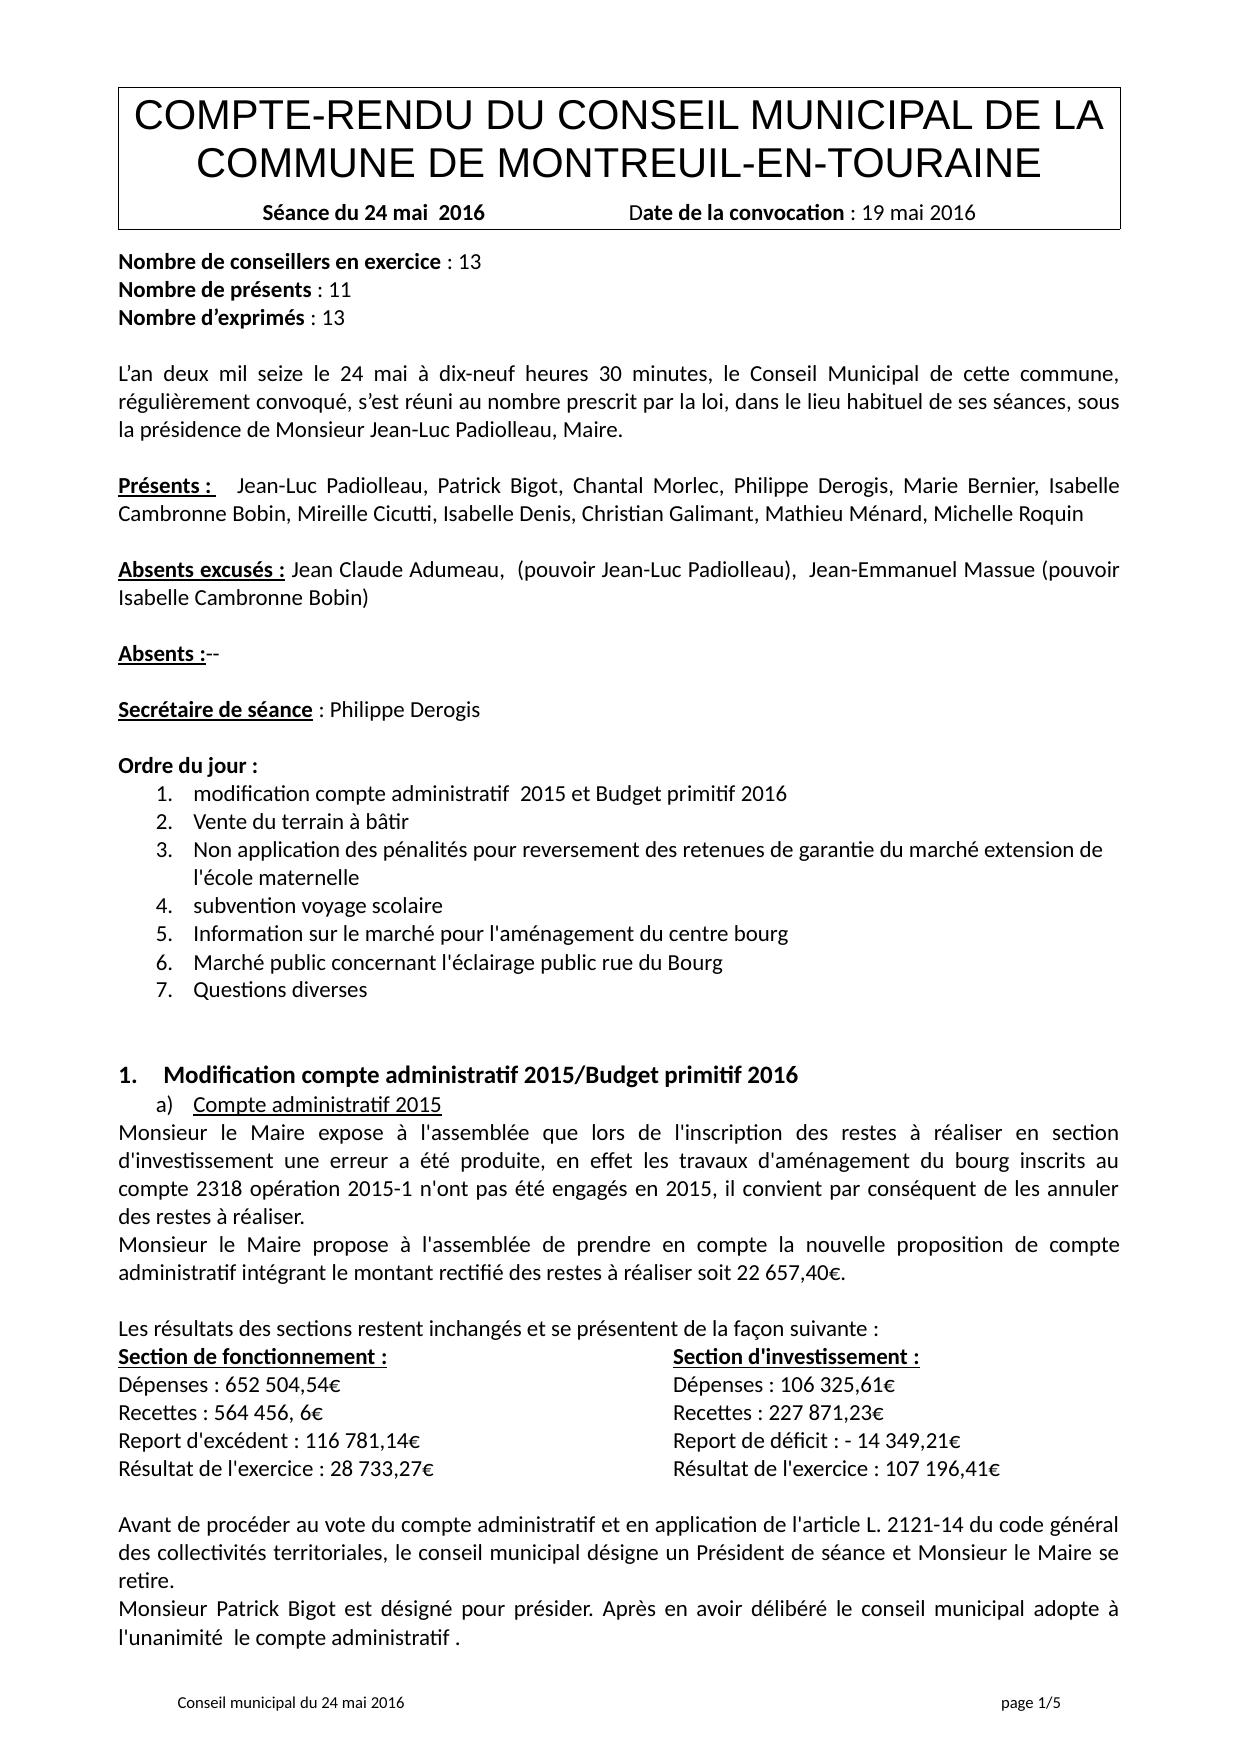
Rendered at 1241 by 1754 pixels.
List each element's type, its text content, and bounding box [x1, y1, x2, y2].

text Monsieur le Maire expose à l'assemblée que lors de l'inscription des restes à réaliser en section d'investissement une erreur a été produite, en effet les travaux d'aménagement du bourg inscrits au compte 2318 opération 2015-1 n'ont pas été engagés en 2015, il convient par conséquent de les annuler des restes à réaliser. [118, 1118, 1120, 1230]
text Dépenses : 652 504,54€ Dépenses : 106 325,61€ [118, 1370, 1120, 1398]
subtitle COMPTE-RENDU DU CONSEIL MUNICIPAL DE LA COMMUNE DE MONTREUIL-EN-TOURAINE [119, 88, 1120, 186]
list Vente du terrain à bâtir [156, 807, 1120, 836]
list Marché public concernant l'éclairage public rue du Bourg [156, 948, 1120, 976]
list subvention voyage scolaire [156, 892, 1120, 919]
text Monsieur Patrick Bigot est désigné pour présider. Après en avoir délibéré le conseil municipal adopte à l'unanimité le compte administratif . [118, 1594, 1120, 1651]
text Nombre d’exprimés : 13 [118, 303, 1120, 331]
text Recettes : 564 456, 6€ Recettes : 227 871,23€ [118, 1398, 1120, 1426]
text Absents :-- [118, 639, 1120, 667]
text Nombre de conseillers en exercice : 13 [118, 247, 1120, 275]
list Questions diverses [156, 976, 1120, 1004]
list Information sur le marché pour l'aménagement du centre bourg [156, 919, 1120, 948]
text Avant de procéder au vote du compte administratif et en application de l'article L. 2121-14 du code général des collectivités territoriales, le conseil municipal désigne un Président de séance et Monsieur le Maire se retire. [118, 1511, 1120, 1594]
list modification compte administratif 2015 et Budget primitif 2016 [156, 779, 1120, 807]
subtitle Modification compte administratif 2015/Budget primitif 2016 [118, 1060, 1120, 1090]
text Présents : Jean-Luc Padiolleau, Patrick Bigot, Chantal Morlec, Philippe Derogis, Marie Bernier, Isabelle Cambronne Bobin, Mireille Cicutti, Isabelle Denis, Christian Galimant, Mathieu Ménard, Michelle Roquin [118, 471, 1120, 527]
text Les résultats des sections restent inchangés et se présentent de la façon suivante : [118, 1314, 1120, 1342]
text Séance du 24 mai 2016 Date de la convocation : 19 mai 2016 [119, 195, 1120, 229]
text Nombre de présents : 11 [118, 275, 1120, 303]
text Monsieur le Maire propose à l'assemblée de prendre en compte la nouvelle proposition de compte administratif intégrant le montant rectifié des restes à réaliser soit 22 657,40€. [118, 1230, 1120, 1286]
text Résultat de l'exercice : 28 733,27€ Résultat de l'exercice : 107 196,41€ [118, 1454, 1120, 1482]
text Ordre du jour : [118, 751, 1120, 779]
text Section de fonctionnement : Section d'investissement : [118, 1342, 1120, 1370]
list Compte administratif 2015 [156, 1090, 1120, 1118]
text L’an deux mil seize le 24 mai à dix-neuf heures 30 minutes, le Conseil Municipal de cette commune, régulièrement convoqué, s’est réuni au nombre prescrit par la loi, dans le lieu habituel de ses séances, sous la présidence de Monsieur Jean-Luc Padiolleau, Maire. [118, 359, 1120, 443]
text Absents excusés : Jean Claude Adumeau, (pouvoir Jean-Luc Padiolleau), Jean-Emmanuel Massue (pouvoir Isabelle Cambronne Bobin) [118, 555, 1120, 611]
list Non application des pénalités pour reversement des retenues de garantie du marché extension de l'école maternelle [156, 836, 1120, 892]
text Secrétaire de séance : Philippe Derogis [118, 695, 1120, 723]
text Report d'excédent : 116 781,14€ Report de déficit : - 14 349,21€ [118, 1426, 1120, 1454]
